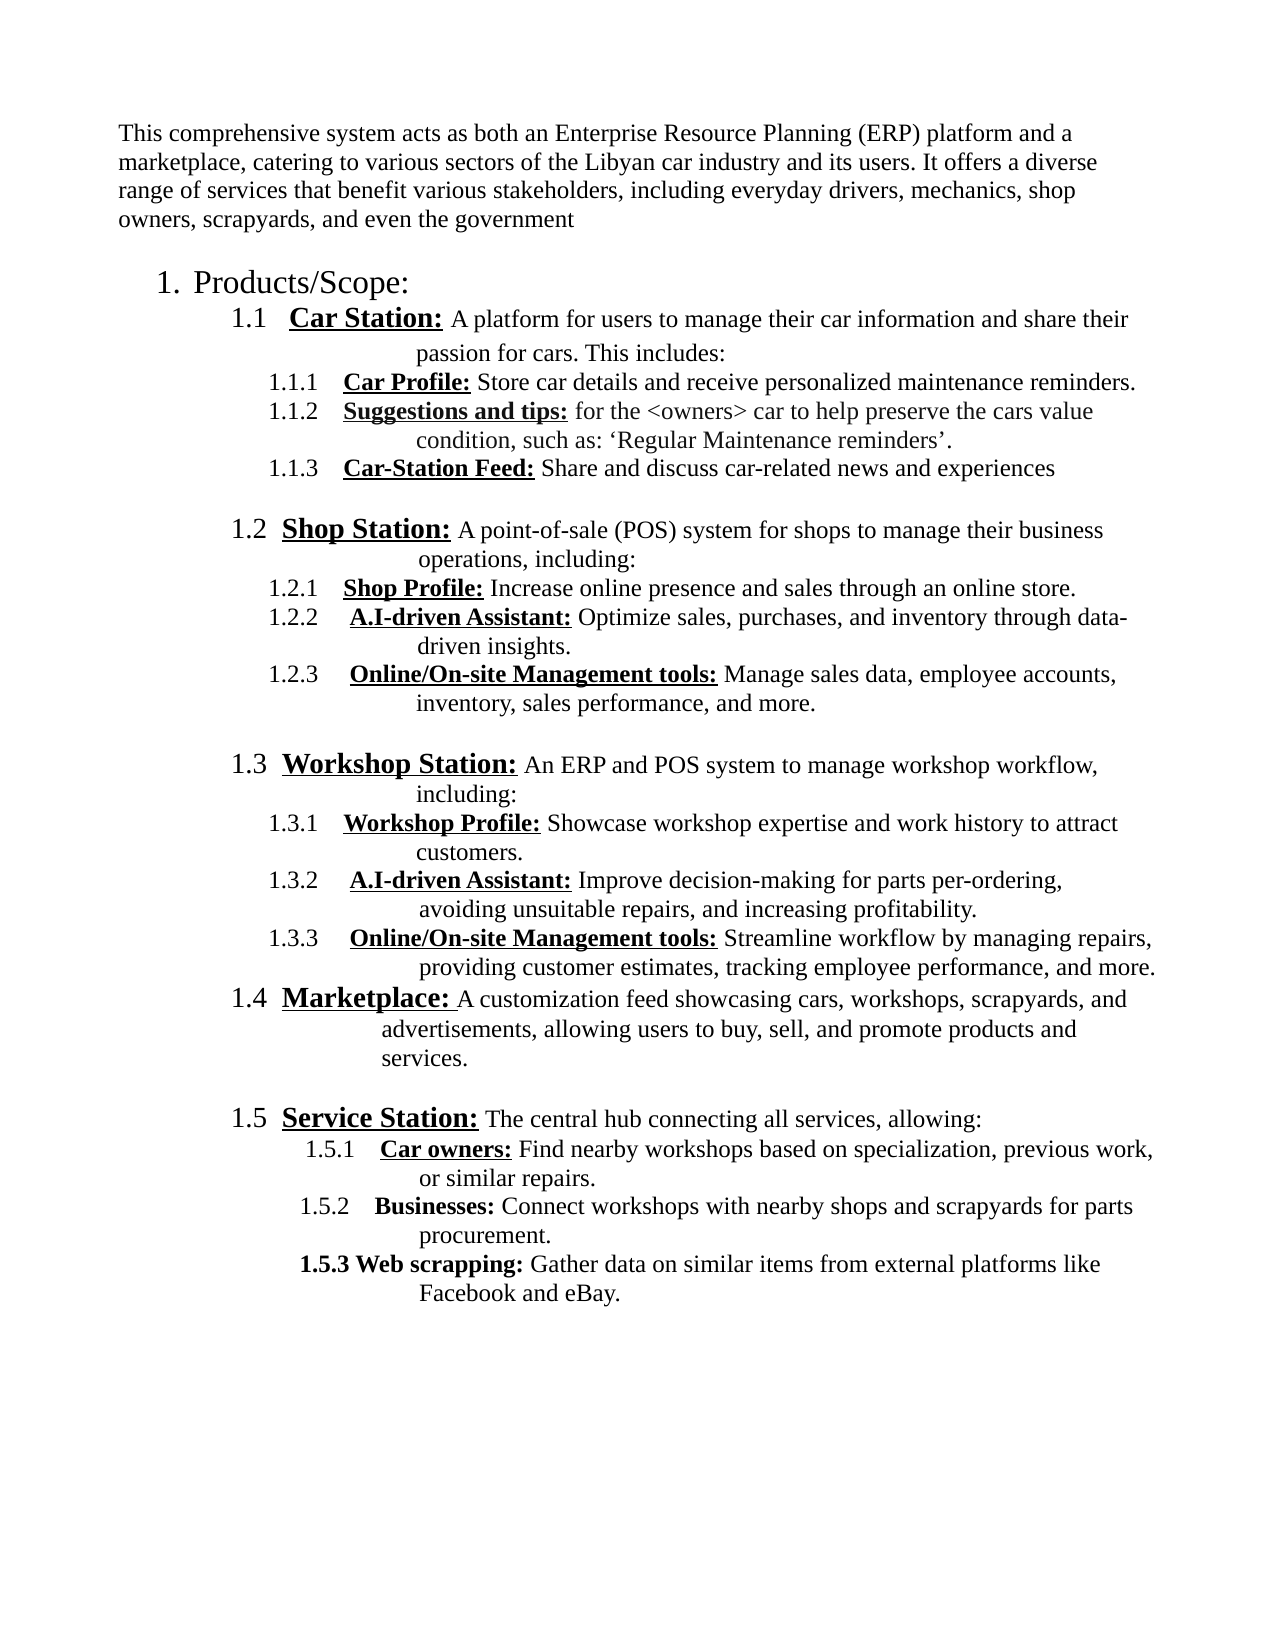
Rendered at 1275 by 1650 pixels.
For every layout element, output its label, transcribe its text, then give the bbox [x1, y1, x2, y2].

text This comprehensive system acts as both an Enterprise Resource Planning (ERP) platform and a marketplace, catering to various sectors of the Libyan car industry and its users. It offers a diverse range of services that benefit various stakeholders, including everyday drivers, mechanics, shop owners, scrapyards, and even the government [118, 118, 1157, 233]
text 1.3.1 Workshop Profile: Showcase workshop expertise and work history to attract customers. [268, 808, 1157, 866]
list 1.1.1 Car Profile: Store car details and receive personalized maintenance reminders. [268, 367, 1157, 396]
text 1.2.2 A.I-driven Assistant: Optimize sales, purchases, and inventory through data- driven insights. [268, 602, 1157, 659]
text 1.2 Shop Station: A point-of-sale (POS) system for shops to manage their business operations, including: [231, 511, 1157, 573]
list Products/Scope: [156, 262, 1157, 300]
text 1.3.3 Online/On-site Management tools: Streamline workflow by managing repairs, providing customer estimates, tracking employee performance, and more. [268, 923, 1157, 981]
text 1.1.3 Car-Station Feed: Share and discuss car-related news and experiences [268, 453, 1157, 482]
text 1.5 Service Station: The central hub connecting all services, allowing: [231, 1100, 1157, 1134]
text 1.2.3 Online/On-site Management tools: Manage sales data, employee accounts, inventory, sales performance, and more. [268, 659, 1157, 717]
text 1.3.2 A.I-driven Assistant: Improve decision-making for parts per-ordering, avoiding unsuitable repairs, and increasing profitability. [268, 866, 1157, 923]
text 1.4 Marketplace: A customization feed showcasing cars, workshops, scrapyards, and advertisements, allowing users to buy, sell, and promote products and services. [231, 981, 1157, 1072]
text 1.3 Workshop Station: An ERP and POS system to manage workshop workflow, including: [231, 746, 1157, 808]
text 1.5.3 Web scrapping: Gather data on similar items from external platforms like Facebook and eBay. [268, 1249, 1157, 1306]
text 1.5.2 Businesses: Connect workshops with nearby shops and scrapyards for parts procurement. [268, 1191, 1157, 1249]
text 1.1.2 Suggestions and tips: for the <owners> car to help preserve the cars value condition, such as: ‘Regular Maintenance reminders’. [268, 396, 1157, 453]
list 1.1 Car Station: A platform for users to manage their car information and share their passion for cars. This includes: [193, 300, 1157, 367]
text 1.2.1 Shop Profile: Increase online presence and sales through an online store. [268, 573, 1157, 602]
text 1.5.1 Car owners: Find nearby workshops based on specialization, previous work, or similar repairs. [268, 1134, 1157, 1191]
